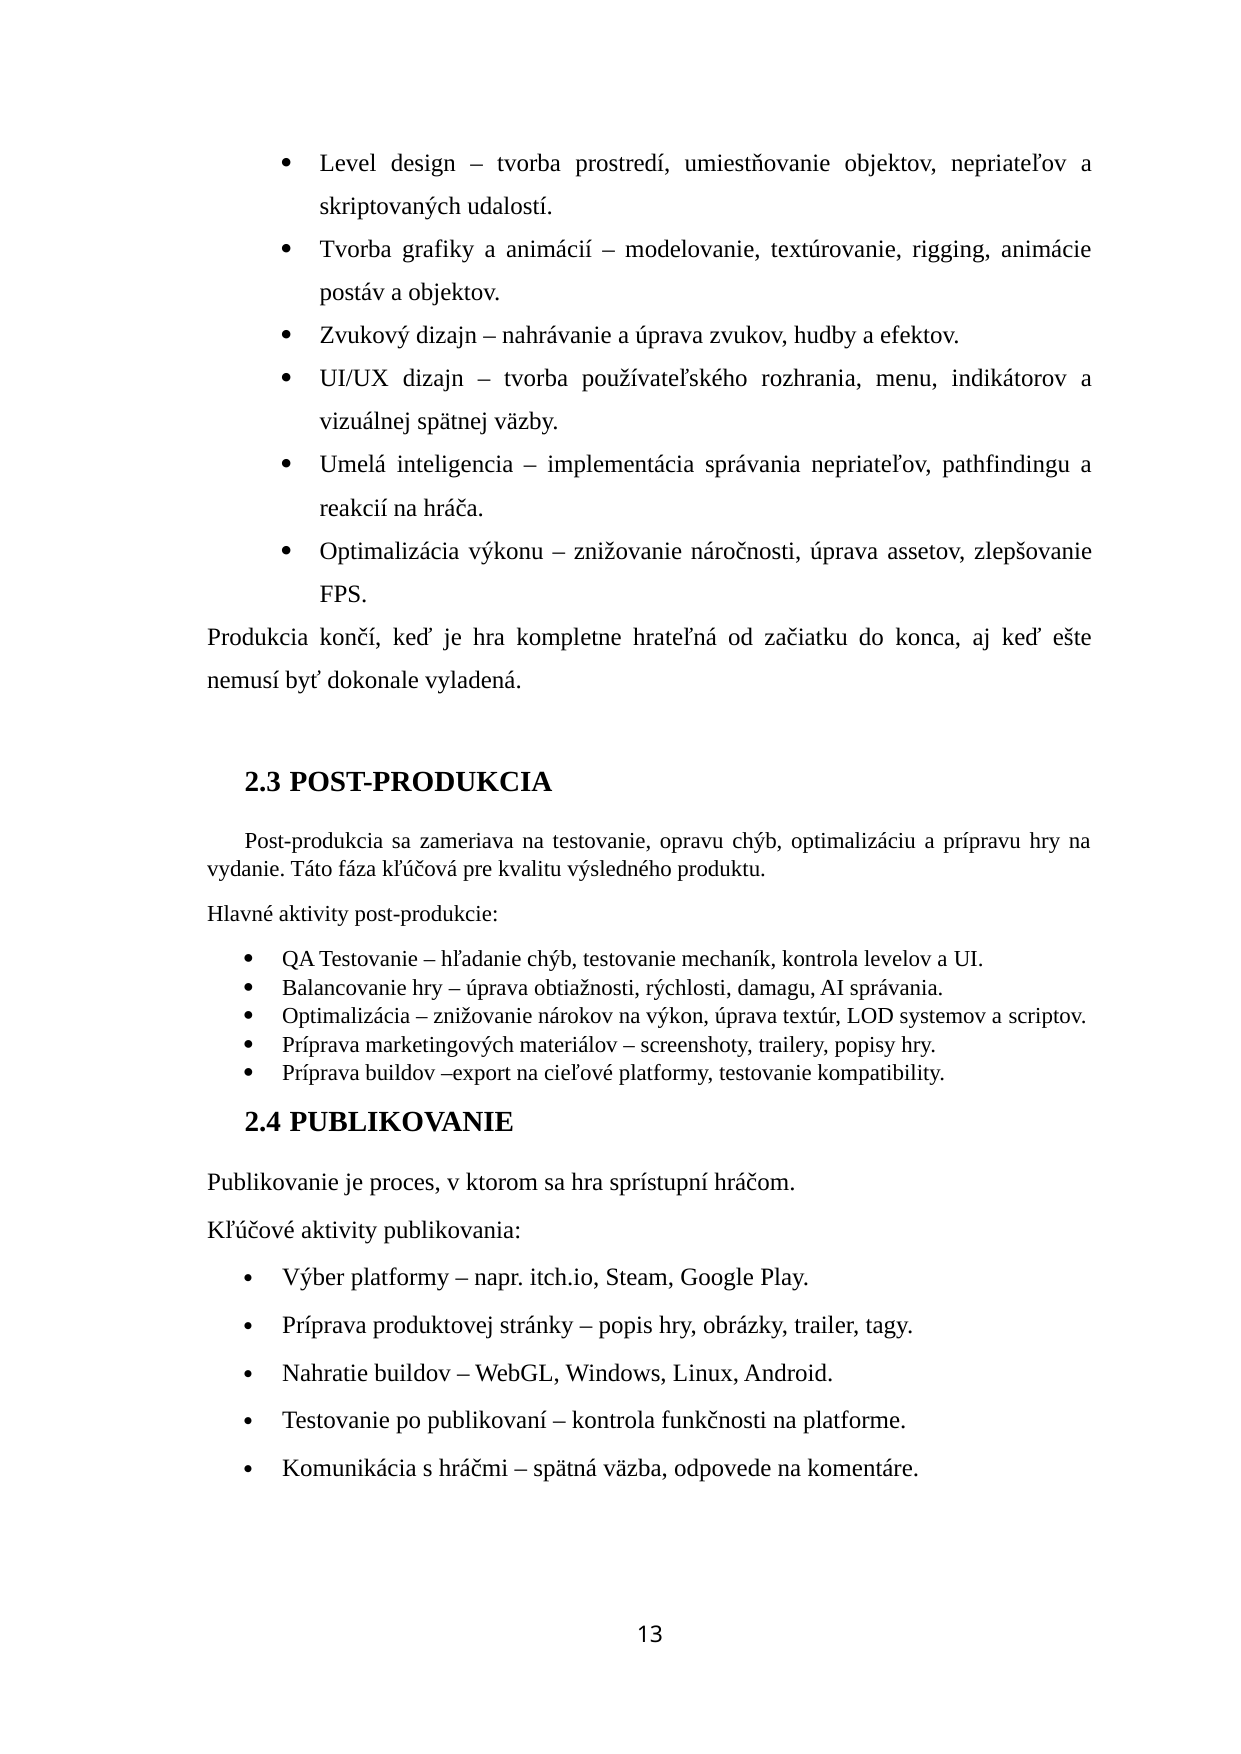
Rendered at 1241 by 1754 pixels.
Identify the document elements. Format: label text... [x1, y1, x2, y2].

list Testovanie po publikovaní – kontrola funkčnosti na platforme. [244, 1406, 1092, 1434]
text Kľúčové aktivity publikovania: [207, 1215, 1092, 1243]
list Optimalizácia – znižovanie nárokov na výkon, úprava textúr, LOD systemov a scriptov. [244, 1002, 1092, 1029]
list Príprava produktovej stránky – popis hry, obrázky, trailer, tagy. [244, 1310, 1092, 1339]
list Nahratie buildov – WebGL, Windows, Linux, Android. [244, 1358, 1092, 1387]
subtitle Post-produkcia [244, 764, 1092, 797]
subtitle Publikovanie [244, 1104, 1092, 1138]
text Post-produkcia sa zameriava na testovanie, opravu chýb, optimalizáciu a prípravu hry na vydanie. Táto fáza kľúčová pre kvalitu výsledného produktu. [207, 827, 1092, 882]
list Optimalizácia výkonu – znižovanie náročnosti, úprava assetov, zlepšovanie FPS. [282, 536, 1092, 608]
list Príprava marketingových materiálov – screenshoty, trailery, popisy hry. [244, 1031, 1092, 1057]
list Zvukový dizajn – nahrávanie a úprava zvukov, hudby a efektov. [282, 320, 1092, 349]
list Príprava buildov –export na cieľové platformy, testovanie kompatibility. [244, 1059, 1092, 1086]
list Výber platformy – napr. itch.io, Steam, Google Play. [244, 1262, 1092, 1291]
list QA Testovanie – hľadanie chýb, testovanie mechaník, kontrola levelov a UI. [244, 945, 1092, 972]
list Tvorba grafiky a animácií – modelovanie, textúrovanie, rigging, animácie postáv a objektov. [282, 234, 1092, 306]
list Level design – tvorba prostredí, umiestňovanie objektov, nepriateľov a skriptovaných udalostí. [282, 148, 1092, 219]
text Produkcia končí, keď je hra kompletne hrateľná od začiatku do konca, aj keď ešte nemusí byť dokonale vyladená. [207, 622, 1092, 694]
list UI/UX dizajn – tvorba používateľského rozhrania, menu, indikátorov a vizuálnej spätnej väzby. [282, 363, 1092, 435]
list Umelá inteligencia – implementácia správania nepriateľov, pathfindingu a reakcií na hráča. [282, 449, 1092, 521]
list Balancovanie hry – úprava obtiažnosti, rýchlosti, damagu, AI správania. [244, 974, 1092, 1000]
text Publikovanie je proces, v ktorom sa hra sprístupní hráčom. [207, 1167, 1092, 1196]
list Komunikácia s hráčmi – spätná väzba, odpovede na komentáre. [244, 1453, 1092, 1482]
text Hlavné aktivity post-produkcie: [207, 900, 1092, 927]
